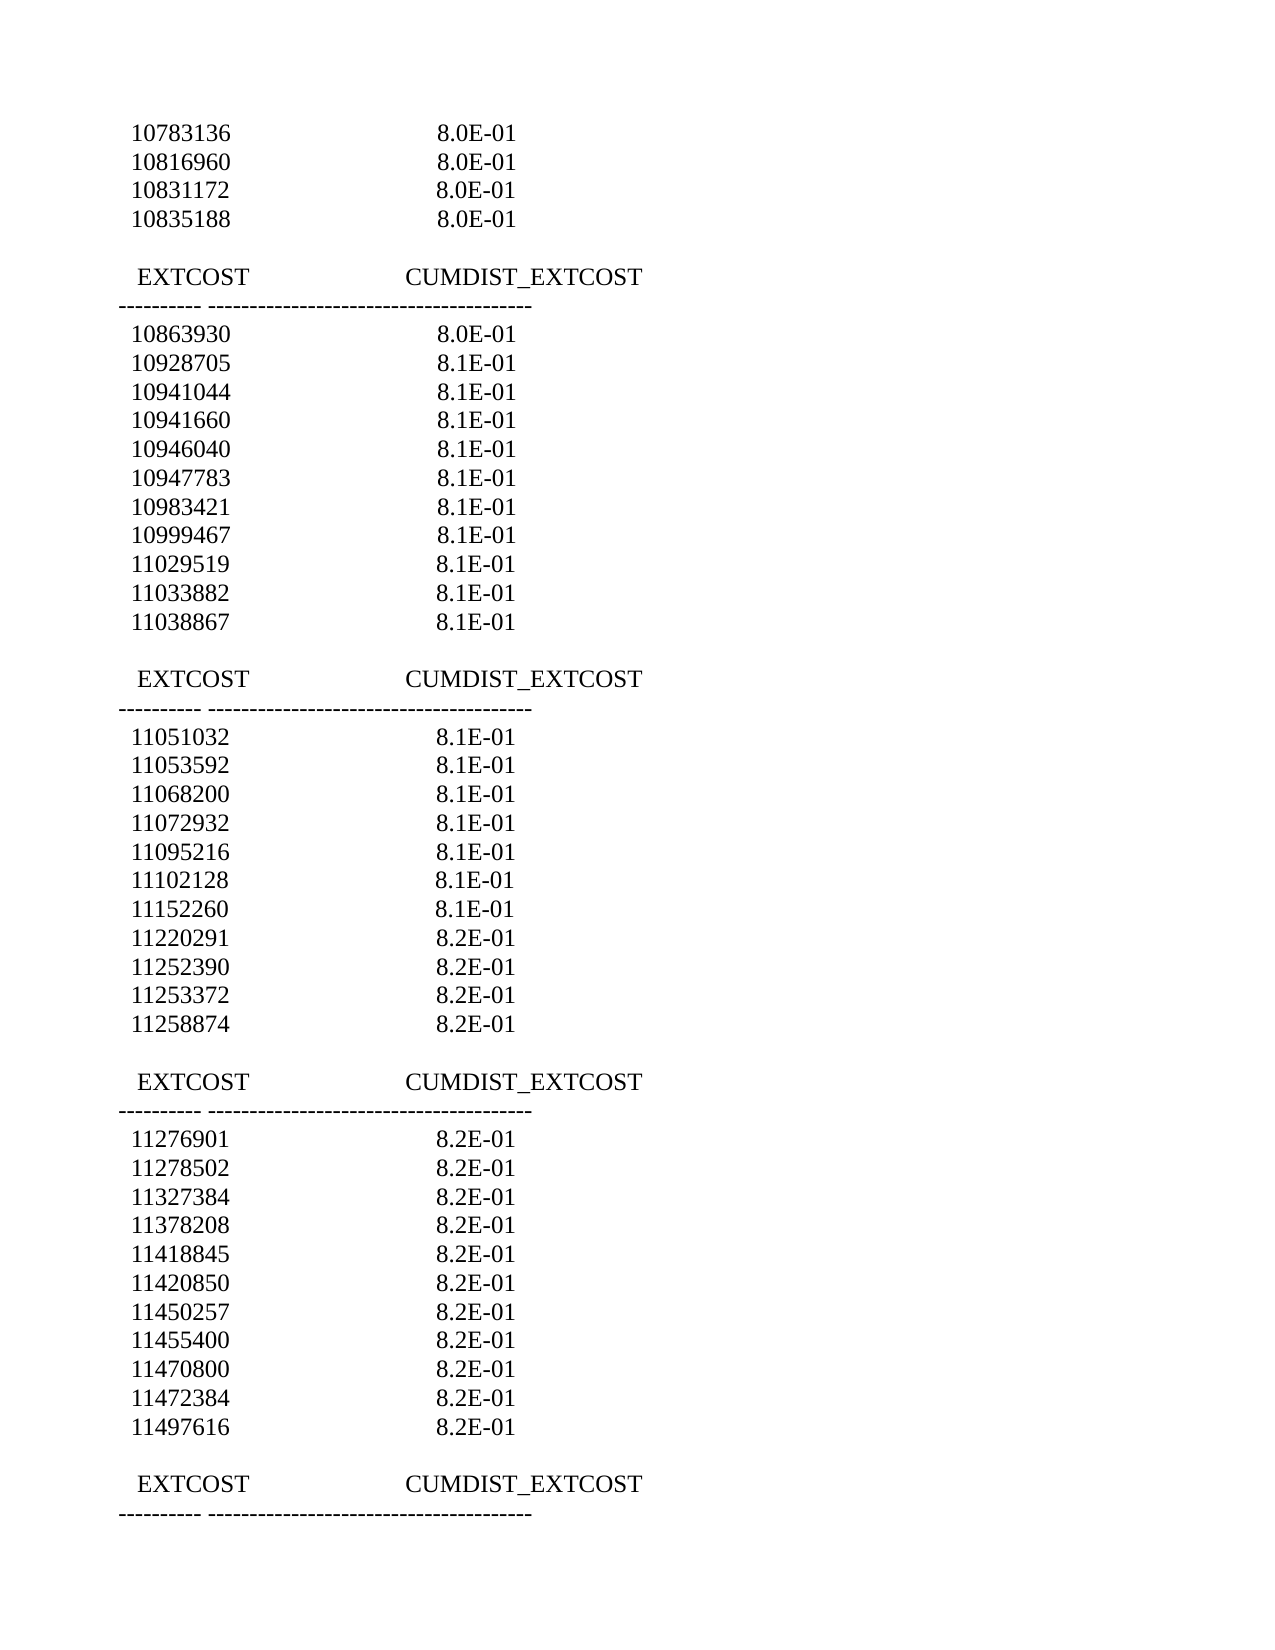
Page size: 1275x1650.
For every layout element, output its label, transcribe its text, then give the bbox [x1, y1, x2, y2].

text 11029519 8.1E-01 [118, 549, 1157, 578]
text 11253372 8.2E-01 [118, 981, 1157, 1009]
text ---------- --------------------------------------- [118, 1498, 1157, 1527]
text 10783136 8.0E-01 [118, 118, 1157, 147]
text 11102128 8.1E-01 [118, 866, 1157, 894]
text 11053592 8.1E-01 [118, 751, 1157, 779]
text EXTCOST CUMDIST_EXTCOST [118, 262, 1157, 291]
text 10983421 8.1E-01 [118, 492, 1157, 521]
text 11327384 8.2E-01 [118, 1182, 1157, 1211]
text 11470800 8.2E-01 [118, 1354, 1157, 1383]
text 11420850 8.2E-01 [118, 1268, 1157, 1297]
text 11038867 8.1E-01 [118, 607, 1157, 636]
text ---------- --------------------------------------- [118, 291, 1157, 319]
text 11033882 8.1E-01 [118, 578, 1157, 607]
text 10816960 8.0E-01 [118, 147, 1157, 176]
text 11455400 8.2E-01 [118, 1326, 1157, 1354]
text 10863930 8.0E-01 [118, 319, 1157, 348]
text 11258874 8.2E-01 [118, 1009, 1157, 1038]
text 10831172 8.0E-01 [118, 176, 1157, 204]
text 11278502 8.2E-01 [118, 1153, 1157, 1182]
text 11095216 8.1E-01 [118, 837, 1157, 866]
text 11418845 8.2E-01 [118, 1239, 1157, 1268]
text EXTCOST CUMDIST_EXTCOST [118, 1067, 1157, 1096]
text 11152260 8.1E-01 [118, 894, 1157, 923]
text 10941044 8.1E-01 [118, 377, 1157, 406]
text 11252390 8.2E-01 [118, 952, 1157, 981]
text 10928705 8.1E-01 [118, 348, 1157, 377]
text 10941660 8.1E-01 [118, 406, 1157, 434]
text 11378208 8.2E-01 [118, 1211, 1157, 1239]
text ---------- --------------------------------------- [118, 693, 1157, 722]
text 11276901 8.2E-01 [118, 1124, 1157, 1153]
text 11472384 8.2E-01 [118, 1383, 1157, 1412]
text 10946040 8.1E-01 [118, 434, 1157, 463]
text EXTCOST CUMDIST_EXTCOST [118, 1469, 1157, 1498]
text EXTCOST CUMDIST_EXTCOST [118, 664, 1157, 693]
text 11072932 8.1E-01 [118, 808, 1157, 837]
text 11068200 8.1E-01 [118, 779, 1157, 808]
text 11497616 8.2E-01 [118, 1412, 1157, 1441]
text 11450257 8.2E-01 [118, 1297, 1157, 1326]
text ---------- --------------------------------------- [118, 1096, 1157, 1124]
text 10835188 8.0E-01 [118, 204, 1157, 233]
text 11220291 8.2E-01 [118, 923, 1157, 952]
text 10947783 8.1E-01 [118, 463, 1157, 492]
text 10999467 8.1E-01 [118, 521, 1157, 549]
text 11051032 8.1E-01 [118, 722, 1157, 751]
